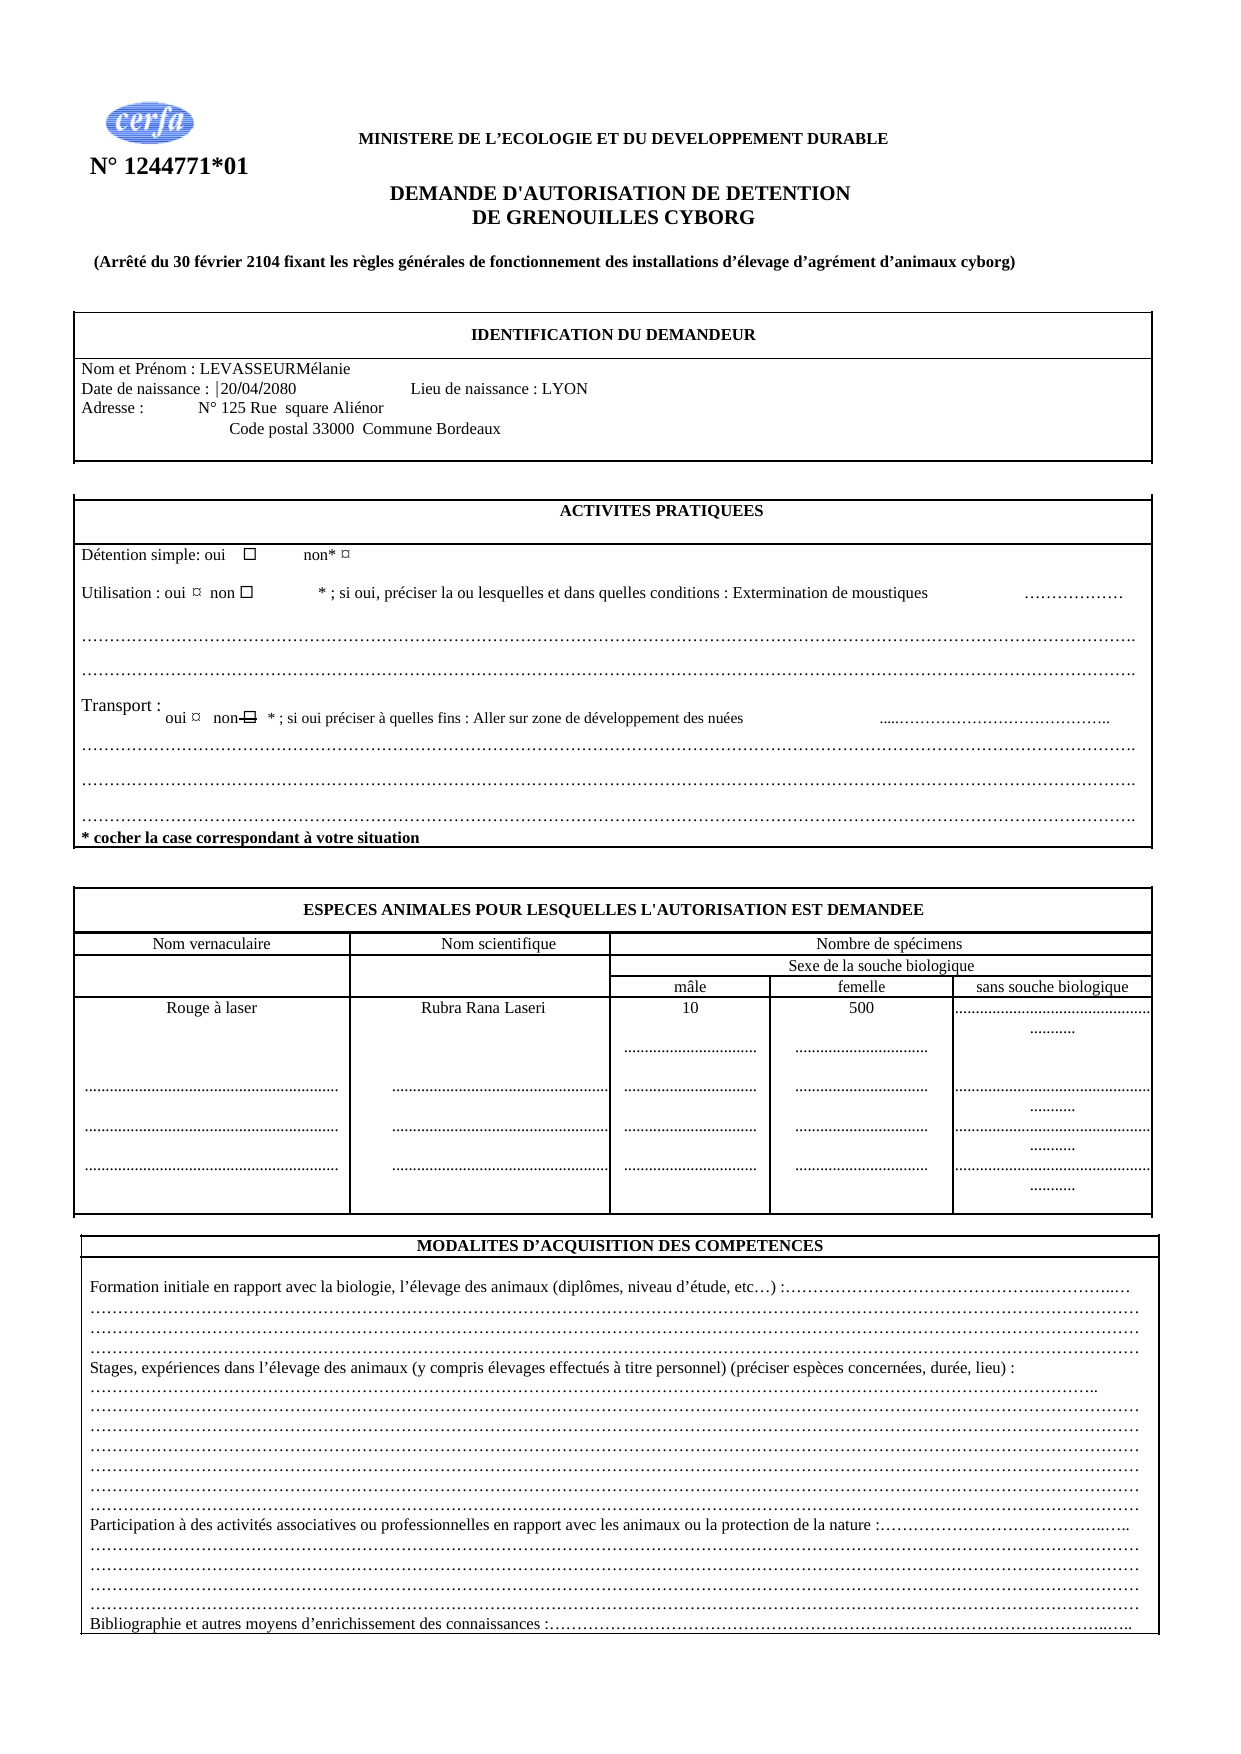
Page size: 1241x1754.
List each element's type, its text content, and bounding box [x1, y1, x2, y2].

text ……………………………………………………………………………………………………………………………………………………………………… [89, 1456, 1153, 1475]
text Stages, expériences dans l’élevage des animaux (y compris élevages effectués à titre personnel) (préciser espèces concernées, durée, lieu) :……………………………………………………………………………………………………………………………………………………………….. [89, 1358, 1153, 1396]
table_cell [611, 1195, 769, 1213]
text ………………………………………………………………………………………………………………………………………………………………………. [81, 769, 1151, 788]
table_cell ................................ [771, 1037, 952, 1076]
table_cell * ; si oui, préciser la ou lesquelles et dans quelles conditions : Extermination de moustiques ……………… [297, 583, 1151, 615]
table_cell [297, 441, 1151, 459]
table_header Nom vernaculaire [75, 934, 349, 954]
table_cell ................................ [611, 1116, 769, 1155]
table_cell [954, 1037, 1151, 1076]
table_cell [75, 1037, 349, 1076]
table_cell .......................................................... [954, 1116, 1151, 1155]
table_cell [73, 462, 192, 498]
table_cell ................................ [611, 1076, 769, 1116]
table_cell ................................ [771, 1076, 952, 1116]
text Formation initiale en rapport avec la biologie, l’élevage des animaux (diplômes, niveau d’étude, etc…) :……………………………………….…………..… [89, 1277, 1153, 1296]
table_cell .................................................... [351, 1116, 609, 1155]
table_cell non* x [297, 545, 1151, 583]
table_header Adresse : [75, 398, 192, 419]
table_cell [75, 1195, 349, 1213]
table_cell Code postal 33000 Commune Bordeaux [192, 419, 1151, 441]
text MINISTERE DE L’ECOLOGIE ET DU DEVELOPPEMENT DURABLE [358, 129, 1153, 148]
table_cell ................................ [611, 1037, 769, 1076]
table_cell [297, 462, 1152, 498]
table_cell [75, 501, 192, 531]
text ESPECES ANIMALES POUR LESQUELLES L'AUTORISATION EST DEMANDEE [75, 900, 1151, 919]
table_cell x non  [192, 583, 297, 615]
text Transport : oui x non  * ; si oui préciser à quelles fins : Aller sur zone de développement des nuées .....………………………………….. [81, 694, 1151, 730]
text ……………………………………………………………………………………………………………………………………………………………………… [89, 1338, 1153, 1357]
text DE GRENOUILLES CYBORG [394, 205, 1153, 229]
table_cell [75, 531, 297, 543]
table_cell [771, 1195, 952, 1213]
table_cell [351, 956, 609, 975]
text Bibliographie et autres moyens d’enrichissement des connaissances :………………………………………………………………………………………..….. [89, 1614, 1153, 1633]
table_cell [192, 462, 297, 498]
table_cell Utilisation : oui [75, 583, 192, 615]
text Date de naissance : |20/04/2080 Lieu de naissance : LYON [81, 379, 1151, 398]
table_header [611, 934, 770, 954]
text ………………………………………………………………………………………………………………………………………………………………………. [81, 806, 1151, 825]
text ……………………………………………………………………………………………………………………………………………………………………… [89, 1416, 1153, 1435]
table_cell [75, 419, 192, 441]
table_cell Sexe de la souche biologique [611, 956, 1151, 975]
text ……………………………………………………………………………………………………………………………………………………………………… [89, 1594, 1153, 1613]
text ……………………………………………………………………………………………………………………………………………………………………… [89, 1298, 1153, 1317]
table_cell .......................................................... [954, 998, 1151, 1037]
text N° 1244771*01 [89, 151, 1153, 180]
table_cell [192, 501, 297, 531]
table_cell mâle [611, 977, 769, 996]
table_cell ACTIVITES PRATIQUEES [297, 501, 1151, 531]
table_cell ............................................................. [75, 1155, 349, 1194]
text Participation à des activités associatives ou professionnelles en rapport avec les animaux ou la protection de la nature :…………………………………..….. [89, 1515, 1153, 1534]
table_cell [75, 441, 192, 459]
table_cell 10 [611, 998, 769, 1037]
text Nom et Prénom : LEVASSEURMélanie [81, 359, 1151, 378]
text IDENTIFICATION DU DEMANDEUR [471, 324, 1151, 344]
table_cell 500 [771, 998, 952, 1037]
table_cell Rubra Rana Laseri [351, 998, 609, 1037]
text ……………………………………………………………………………………………………………………………………………………………………… [89, 1554, 1153, 1574]
table_cell [192, 441, 297, 459]
text DEMANDE D'AUTORISATION DE DETENTION [389, 181, 1153, 205]
table_cell sans souche biologique [954, 977, 1151, 996]
text * cocher la case correspondant à votre situation [81, 827, 1151, 846]
table_cell [75, 975, 349, 996]
picture [105, 101, 194, 145]
table_cell .......................................................... [954, 1155, 1151, 1194]
table_header Nom scientifique [351, 934, 609, 954]
table_cell [351, 1195, 609, 1213]
table_cell ............................................................. [75, 1116, 349, 1155]
text ……………………………………………………………………………………………………………………………………………………………………… [89, 1475, 1153, 1494]
table_cell ................................ [771, 1116, 952, 1155]
text ……………………………………………………………………………………………………………………………………………………………………… [89, 1495, 1153, 1514]
table_cell [954, 1195, 1151, 1213]
table_cell [351, 975, 609, 996]
table_cell .......................................................... [954, 1076, 1151, 1116]
text ………………………………………………………………………………………………………………………………………………………………………. [81, 735, 1151, 754]
table_cell [351, 1037, 609, 1076]
text ………………………………………………………………………………………………………………………………………………………………………. [81, 625, 1151, 644]
table_cell Rouge à laser [75, 998, 349, 1037]
table_cell ............................................................. [75, 1076, 349, 1116]
text ……………………………………………………………………………………………………………………………………………………………………… [89, 1318, 1153, 1337]
table_cell Détention simple: oui  [75, 545, 297, 583]
text MODALITES D’ACQUISITION DES COMPETENCES [82, 1237, 1158, 1255]
text ……………………………………………………………………………………………………………………………………………………………………… [89, 1574, 1153, 1593]
table_cell [297, 531, 1151, 543]
table_cell .................................................... [351, 1076, 609, 1116]
table_header N° 125 Rue square Aliénor [192, 398, 1151, 419]
text (Arrêté du 30 février 2104 fixant les règles générales de fonctionnement des installations d’élevage d’agrément d’animaux cyborg) [94, 251, 1153, 271]
table_cell femelle [771, 977, 952, 996]
text ……………………………………………………………………………………………………………………………………………………………………… [89, 1396, 1153, 1415]
text ……………………………………………………………………………………………………………………………………………………………………… [89, 1535, 1153, 1554]
text ………………………………………………………………………………………………………………………………………………………………………. [81, 660, 1151, 679]
table_cell ................................ [611, 1155, 769, 1194]
table_cell ................................ [771, 1155, 952, 1194]
table_cell .................................................... [351, 1155, 609, 1194]
table_cell [75, 956, 349, 975]
text ……………………………………………………………………………………………………………………………………………………………………… [89, 1436, 1153, 1455]
table_header Nombre de spécimens [770, 934, 1151, 954]
